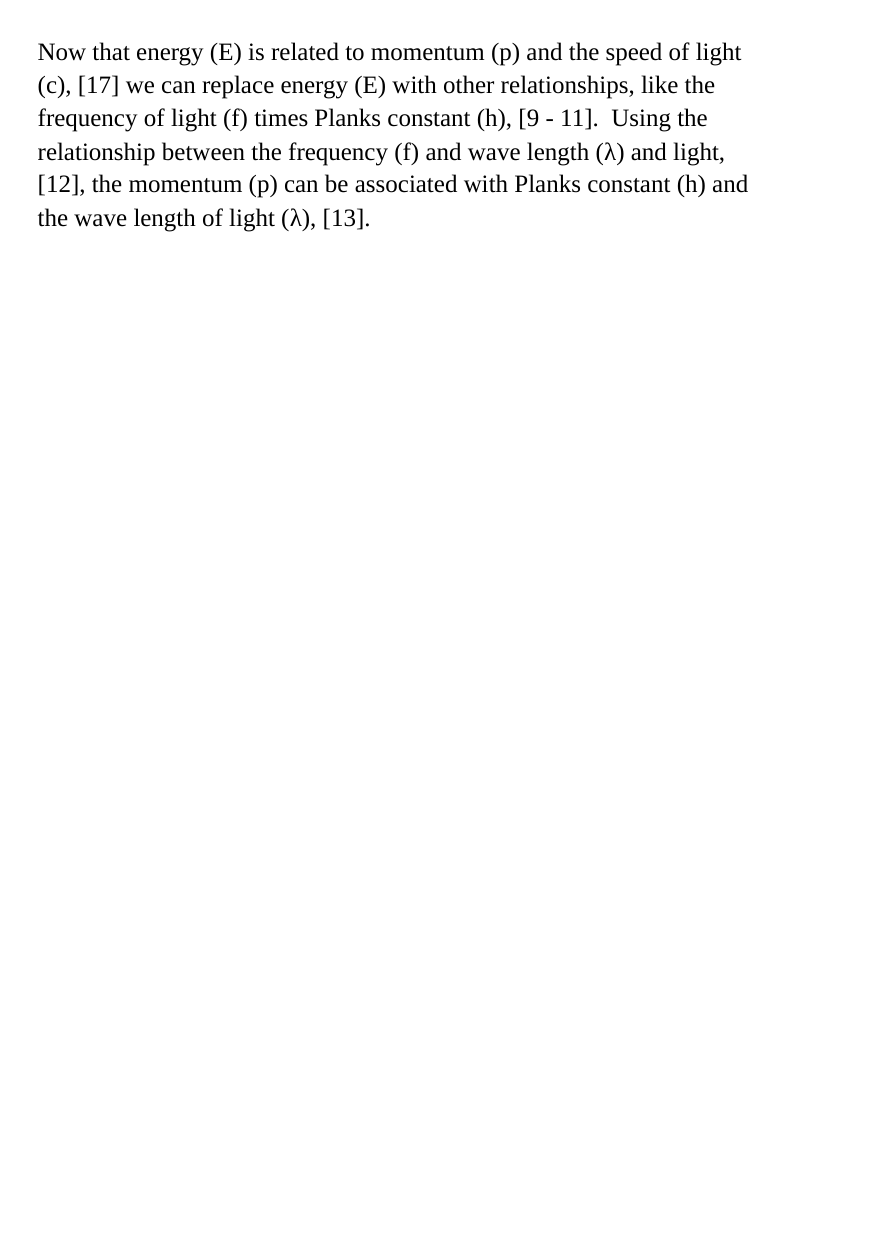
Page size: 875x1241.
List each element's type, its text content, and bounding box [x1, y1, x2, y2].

text Now that energy (E) is related to momentum (p) and the speed of light (c), [17] we can replace energy (E) with other relationships, like the frequency of light (f) times Planks constant (h), [9 - 11]. Using the relationship between the frequency (f) and wave length (λ) and light, [12], the momentum (p) can be associated with Planks constant (h) and the wave length of light (λ), [13]. [37, 37, 762, 231]
